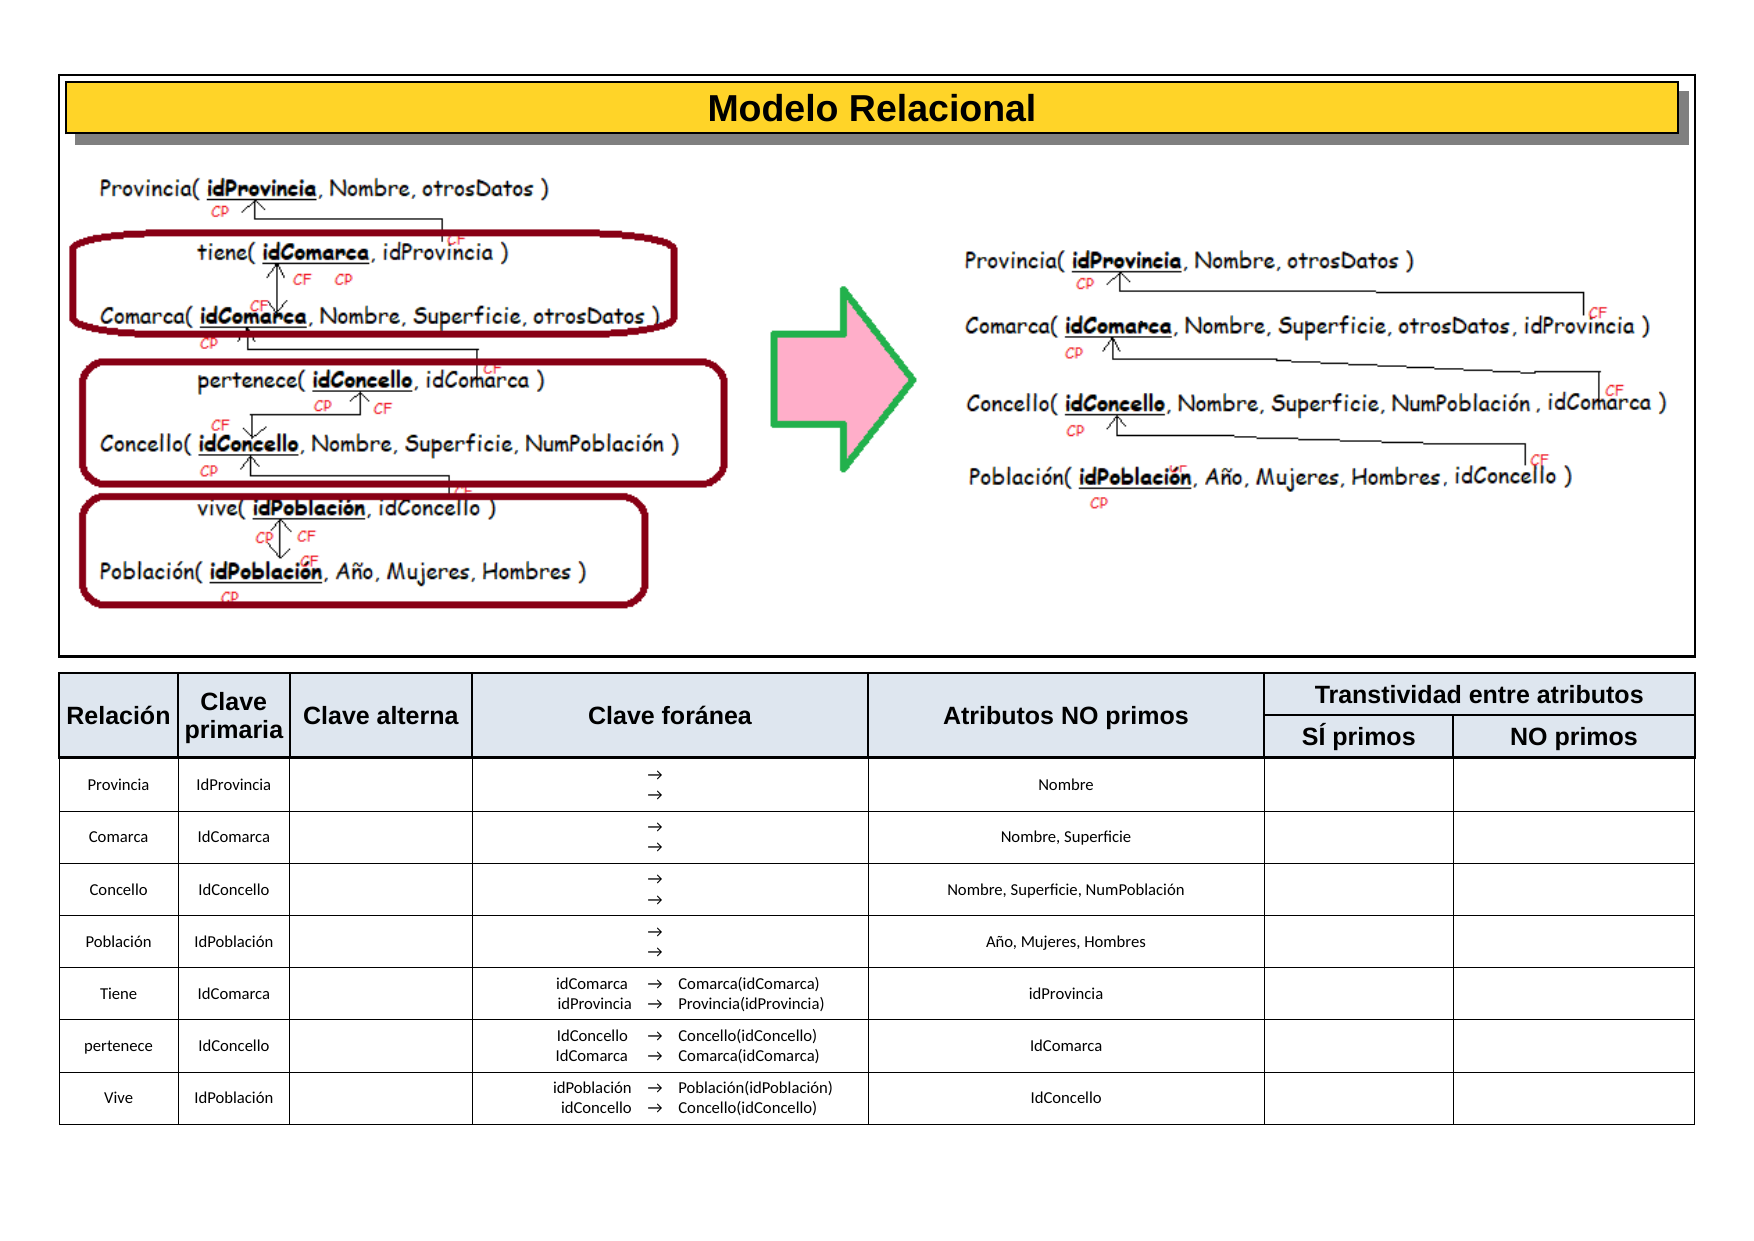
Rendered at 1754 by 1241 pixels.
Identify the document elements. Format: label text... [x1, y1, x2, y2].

table_header Relación [60, 674, 177, 756]
table_cell idPoblación idConcello [473, 1073, 637, 1124]
table_cell [1454, 812, 1694, 863]
table_cell [1265, 1020, 1453, 1072]
table_header Clave foránea [473, 674, 867, 756]
table_cell Comarca(idComarca) Provincia(idProvincia) [673, 968, 868, 1019]
table_header Clave primaria [179, 674, 289, 756]
table_cell [673, 864, 868, 915]
table_cell Nombre [869, 759, 1264, 811]
picture [64, 156, 1690, 621]
table_cell IdProvincia [179, 759, 289, 811]
table_cell Nombre, Superficie, NumPoblación [869, 864, 1264, 915]
table_cell [1265, 1073, 1453, 1124]
table_cell [290, 864, 472, 915]
table_cell IdComarca [179, 812, 289, 863]
table_cell [1265, 864, 1453, 915]
table_cell Provincia [60, 759, 178, 811]
table_cell Concello [60, 864, 178, 915]
table_header Atributos NO primos [869, 674, 1263, 756]
table_cell [473, 812, 637, 863]
table_cell [290, 968, 472, 1019]
table_cell Tiene [60, 968, 178, 1019]
table_cell Comarca [60, 812, 178, 863]
table_cell [290, 812, 472, 863]
table_cell →→ [637, 812, 672, 863]
table_cell →→ [637, 968, 672, 1019]
table_cell [673, 916, 868, 967]
table_cell IdConcello [869, 1073, 1264, 1124]
table_cell [473, 759, 637, 811]
table_cell [290, 1020, 472, 1072]
table_cell NO primos [1454, 716, 1694, 756]
table_cell [473, 864, 637, 915]
table_cell [1265, 916, 1453, 967]
table_cell [1454, 864, 1694, 915]
table_cell [673, 812, 868, 863]
table_cell [673, 759, 868, 811]
table_cell →→ [637, 759, 672, 811]
table_cell IdConcello [179, 864, 289, 915]
table_cell [1454, 968, 1694, 1019]
table_cell Año, Mujeres, Hombres [869, 916, 1264, 967]
table_cell [1265, 812, 1453, 863]
table_cell Concello(idConcello) Comarca(idComarca) [673, 1020, 868, 1072]
table_header Modelo Relacional [60, 76, 1694, 151]
table_cell [1454, 759, 1694, 811]
table_cell IdPoblación [179, 916, 289, 967]
table_cell Población(idPoblación) Concello(idConcello) [673, 1073, 868, 1124]
table_cell →→ [637, 864, 672, 915]
table_cell SÍ primos [1265, 716, 1452, 756]
table_cell idProvincia [869, 968, 1264, 1019]
table_cell [290, 1073, 472, 1124]
table_cell [290, 759, 472, 811]
table_cell [1454, 1020, 1694, 1072]
table_cell →→ [637, 916, 672, 967]
table_cell [1454, 1073, 1694, 1124]
table_cell IdComarca [869, 1020, 1264, 1072]
table_cell →→ [637, 1020, 672, 1072]
table_cell Nombre, Superficie [869, 812, 1264, 863]
table_cell [60, 151, 1694, 655]
table_cell pertenece [60, 1020, 178, 1072]
table_cell [1265, 759, 1453, 811]
table_header Transtividad entre atributos [1265, 674, 1694, 714]
table_cell IdConcello [179, 1020, 289, 1072]
table_cell [473, 916, 637, 967]
table_cell [1265, 968, 1453, 1019]
table_cell →→ [637, 1073, 672, 1124]
table_cell [290, 916, 472, 967]
table_header Clave alterna [291, 674, 471, 756]
table_cell IdPoblación [179, 1073, 289, 1124]
table_cell IdComarca [179, 968, 289, 1019]
table_cell Vive [60, 1073, 178, 1124]
table_cell [1454, 916, 1694, 967]
table_cell Población [60, 916, 178, 967]
table_cell IdConcello IdComarca [473, 1020, 637, 1072]
table_cell idComarca idProvincia [473, 968, 637, 1019]
